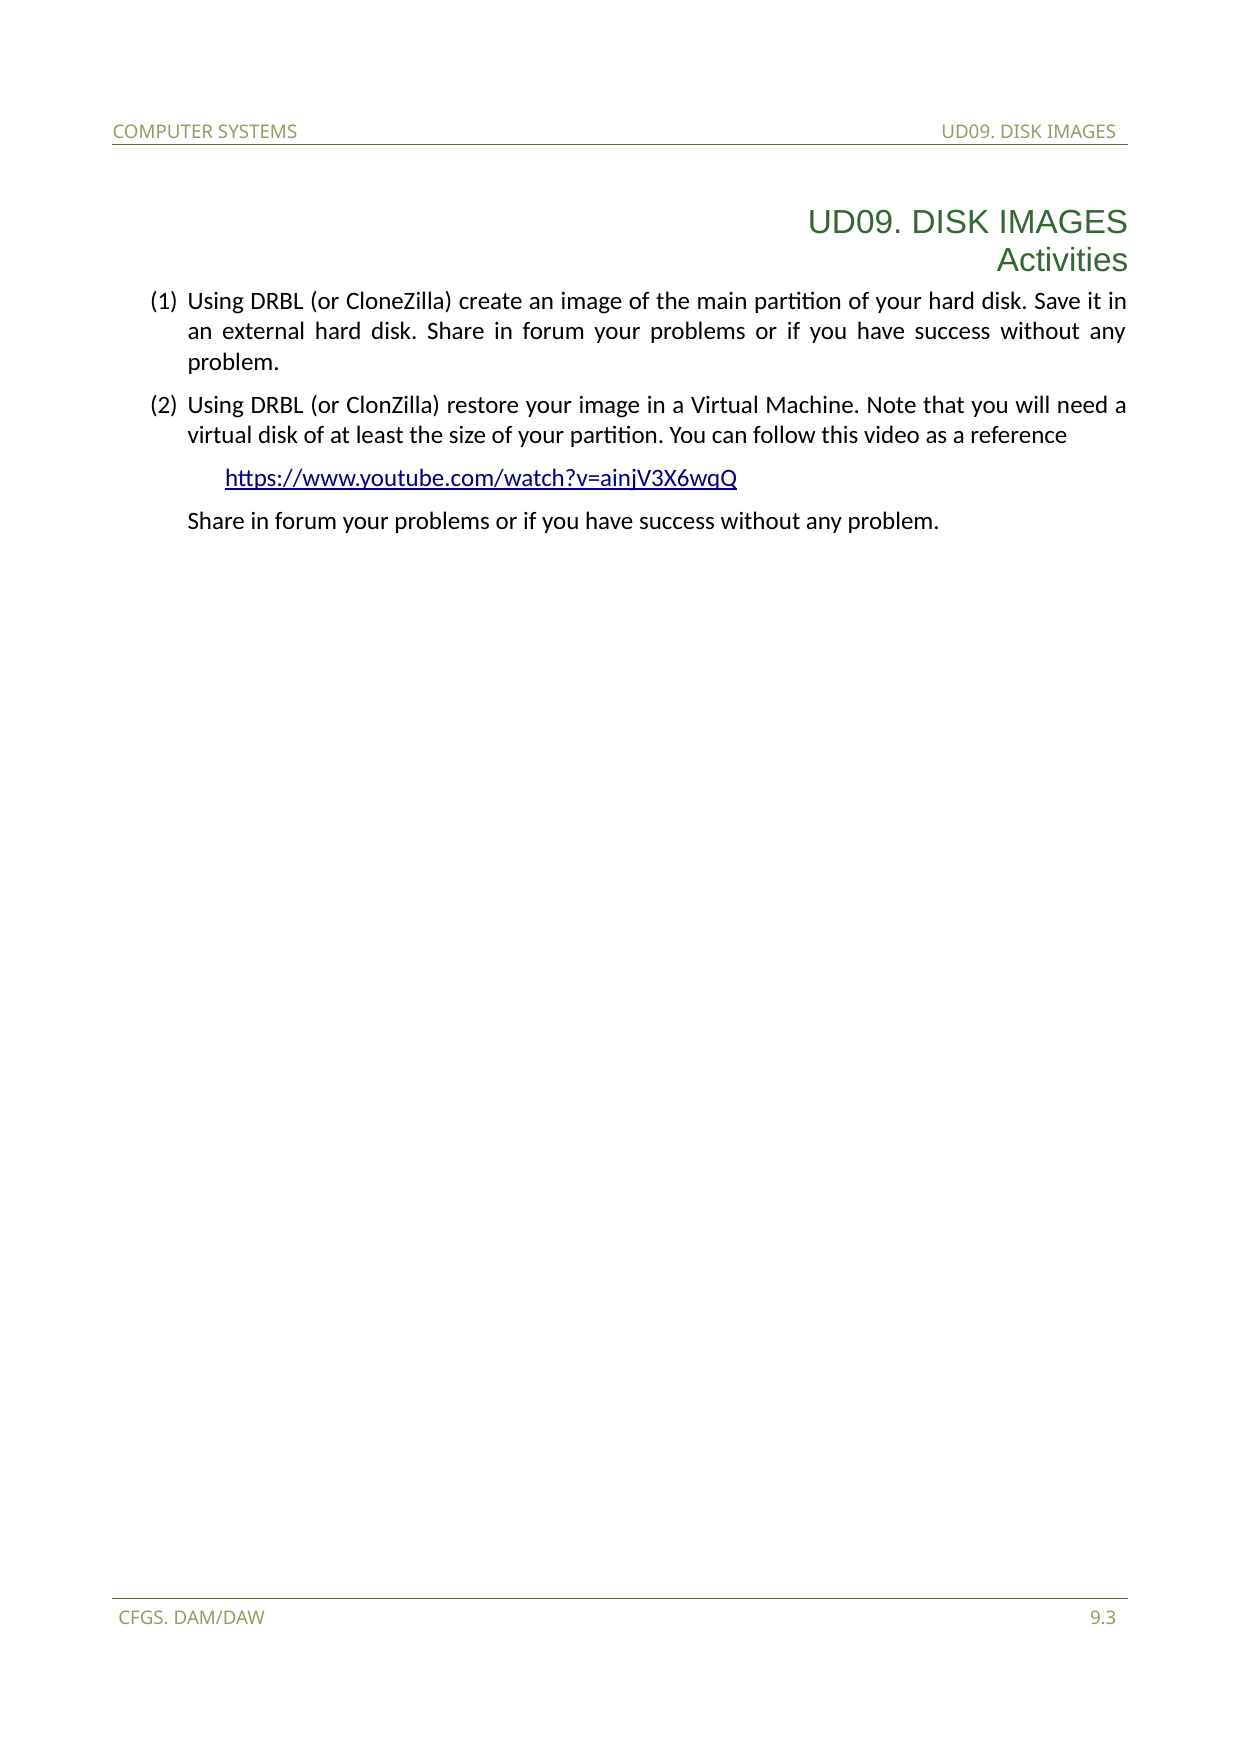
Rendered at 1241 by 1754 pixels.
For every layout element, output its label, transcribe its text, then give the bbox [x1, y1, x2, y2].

list https://www.youtube.com/watch?v=ainjV3X6wqQ [187, 462, 1128, 493]
list Using DRBL (or CloneZilla) create an image of the main partition of your hard disk. Save it in an external hard disk. Share in forum your problems or if you have success without any problem. [150, 285, 1128, 376]
text Activities [112, 240, 1128, 279]
text UD09. Disk Images [112, 202, 1128, 240]
list Using DRBL (or ClonZilla) restore your image in a Virtual Machine. Note that you will need a virtual disk of at least the size of your partition. You can follow this video as a reference [150, 389, 1128, 450]
list Share in forum your problems or if you have success without any problem. [150, 505, 1128, 536]
